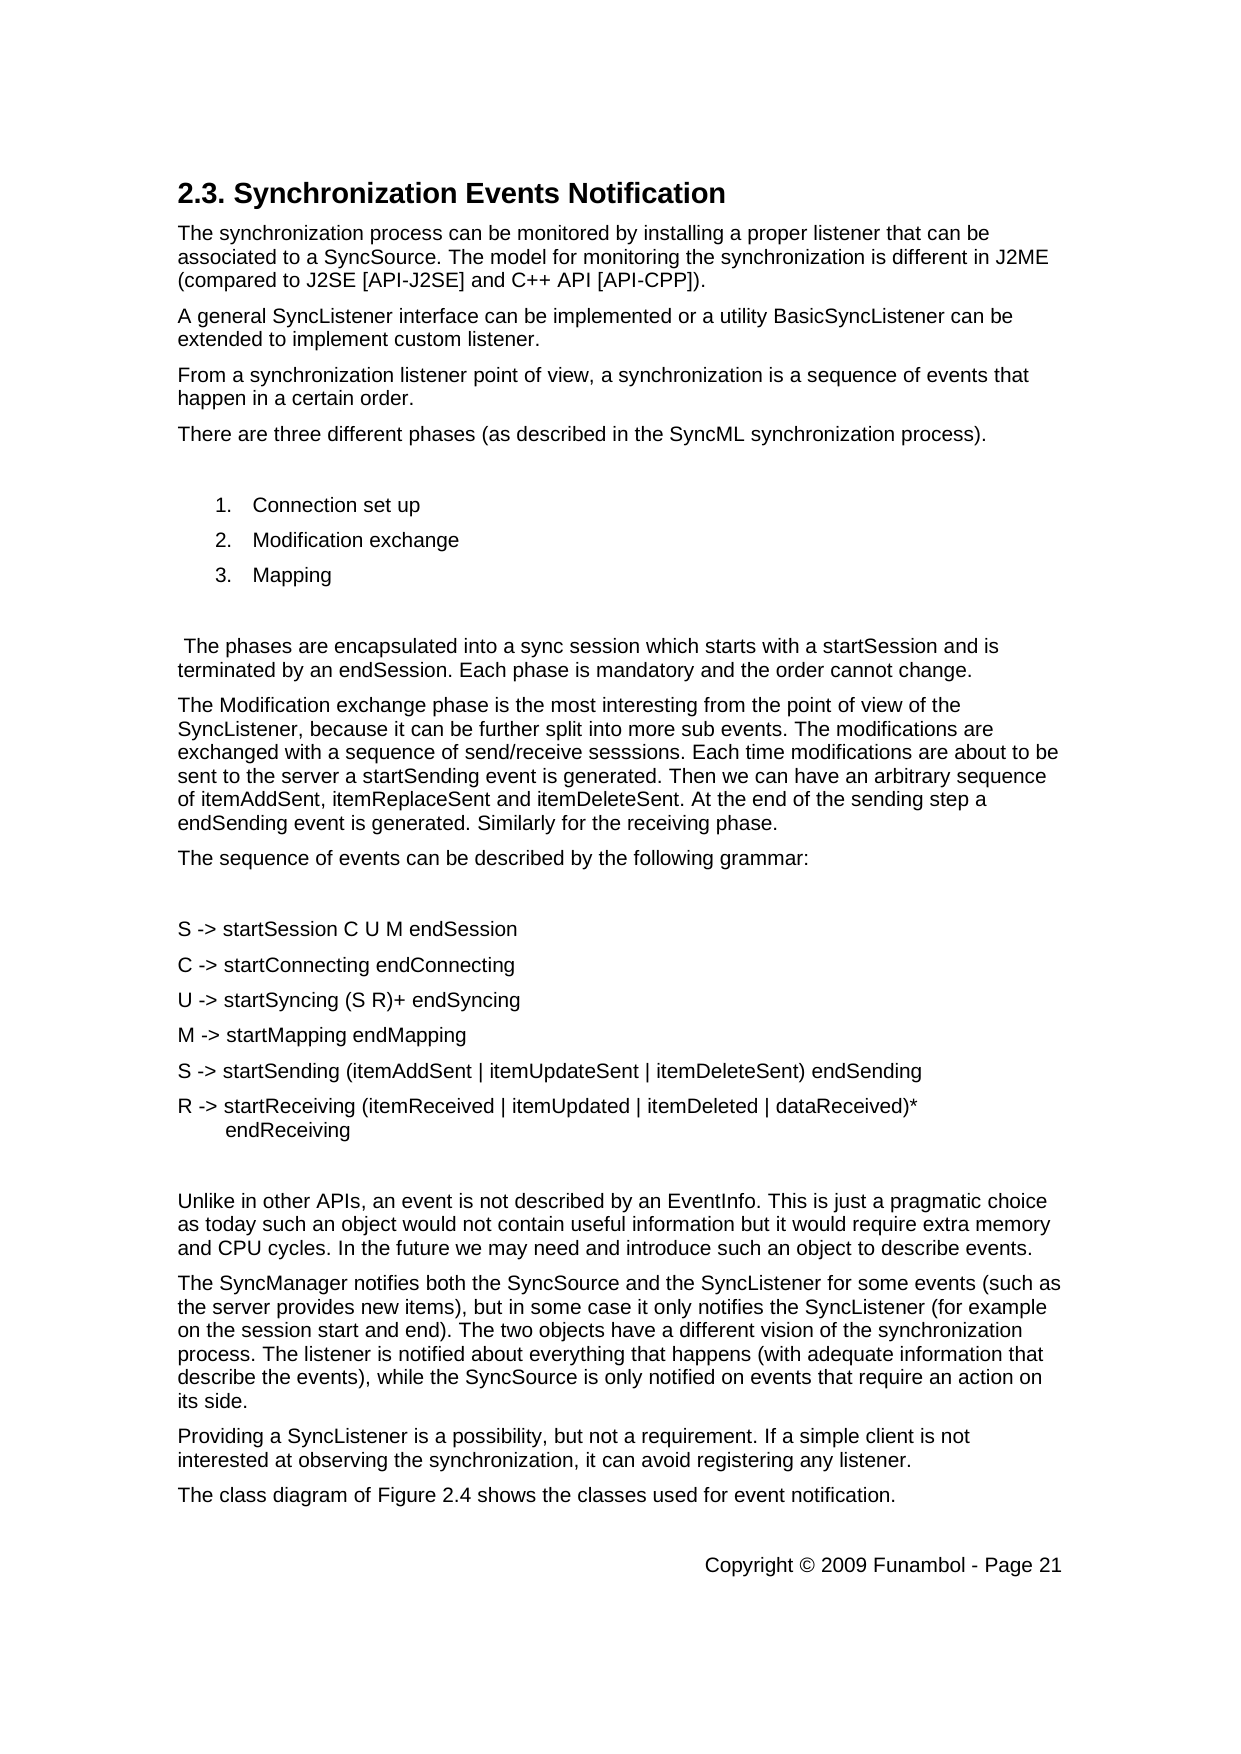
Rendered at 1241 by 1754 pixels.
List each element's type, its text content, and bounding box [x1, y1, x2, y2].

list Mapping [215, 564, 1063, 587]
text The class diagram of Figure 2.4 shows the classes used for event notification. [177, 1484, 1063, 1507]
subtitle Synchronization Events Notification [177, 177, 1063, 210]
text The Modification exchange phase is the most interesting from the point of view of the SyncListener, because it can be further split into more sub events. The modifications are exchanged with a sequence of send/receive sesssions. Each time modifications are about to be sent to the server a startSending event is generated. Then we can have an arbitrary sequence of itemAddSent, itemReplaceSent and itemDeleteSent. At the end of the sending step a endSending event is generated. Similarly for the receiving phase. [177, 694, 1063, 835]
text R -> startReceiving (itemReceived | itemUpdated | itemDeleted | dataReceived)* endReceiving [177, 1095, 1063, 1142]
text The phases are encapsulated into a sync session which starts with a startSession and is terminated by an endSession. Each phase is mandatory and the order cannot change. [177, 635, 1063, 682]
list Modification exchange [215, 528, 1063, 552]
text A general SyncListener interface can be implemented or a utility BasicSyncListener can be extended to implement custom listener. [177, 304, 1063, 351]
text M -> startMapping endMapping [177, 1024, 1063, 1047]
text S -> startSession C U M endSession [177, 918, 1063, 941]
text C -> startConnecting endConnecting [177, 953, 1063, 977]
text U -> startSyncing (S R)+ endSyncing [177, 988, 1063, 1012]
text There are three different phases (as described in the SyncML synchronization process). [177, 422, 1063, 446]
text S -> startSending (itemAddSent | itemUpdateSent | itemDeleteSent) endSending [177, 1059, 1063, 1083]
text The synchronization process can be monitored by installing a proper listener that can be associated to a SyncSource. The model for monitoring the synchronization is different in J2ME (compared to J2SE [API-J2SE] and C++ API [API-CPP]). [177, 222, 1063, 292]
text From a synchronization listener point of view, a synchronization is a sequence of events that happen in a certain order. [177, 363, 1063, 410]
text Unlike in other APIs, an event is not described by an EventInfo. This is just a pragmatic choice as today such an object would not contain useful information but it would require extra memory and CPU cycles. In the future we may need and introduce such an object to describe events. [177, 1189, 1063, 1260]
list Connection set up [215, 493, 1063, 517]
text The sequence of events can be described by the following grammar: [177, 847, 1063, 870]
text Providing a SyncListener is a possibility, but not a requirement. If a simple client is not interested at observing the synchronization, it can avoid registering any listener. [177, 1425, 1063, 1472]
text The SyncManager notifies both the SyncSource and the SyncListener for some events (such as the server provides new items), but in some case it only notifies the SyncListener (for example on the session start and end). The two objects have a different vision of the synchronization process. The listener is notified about everything that happens (with adequate information that describe the events), while the SyncSource is only notified on events that require an action on its side. [177, 1272, 1063, 1413]
